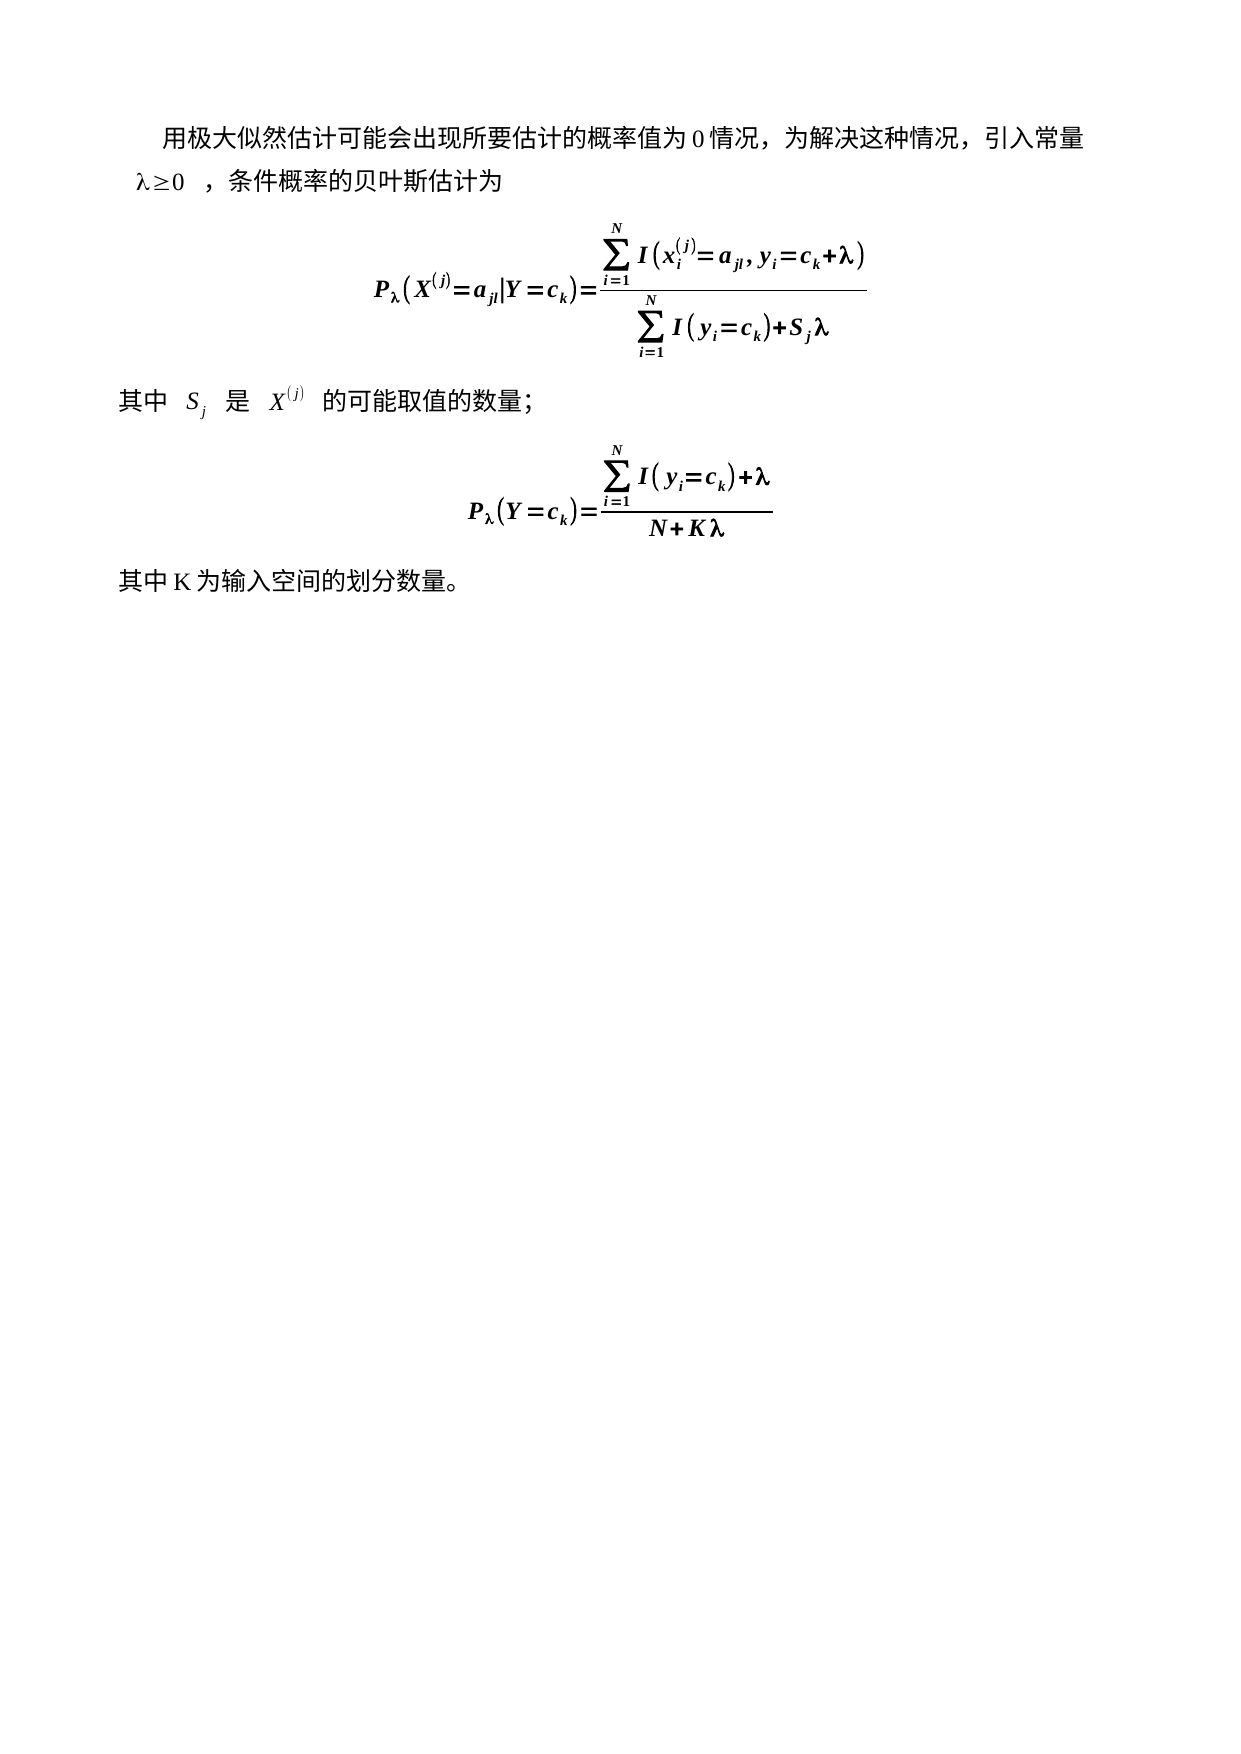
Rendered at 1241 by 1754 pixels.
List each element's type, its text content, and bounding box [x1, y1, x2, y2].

text 其中K为输入空间的划分数量。 [118, 562, 1122, 598]
text 用极大似然估计可能会出现所要估计的概率值为0情况，为解决这种情况，引入常量，条件概率的贝叶斯估计为 [118, 118, 1122, 198]
text 其中是的可能取值的数量； [118, 381, 1122, 419]
